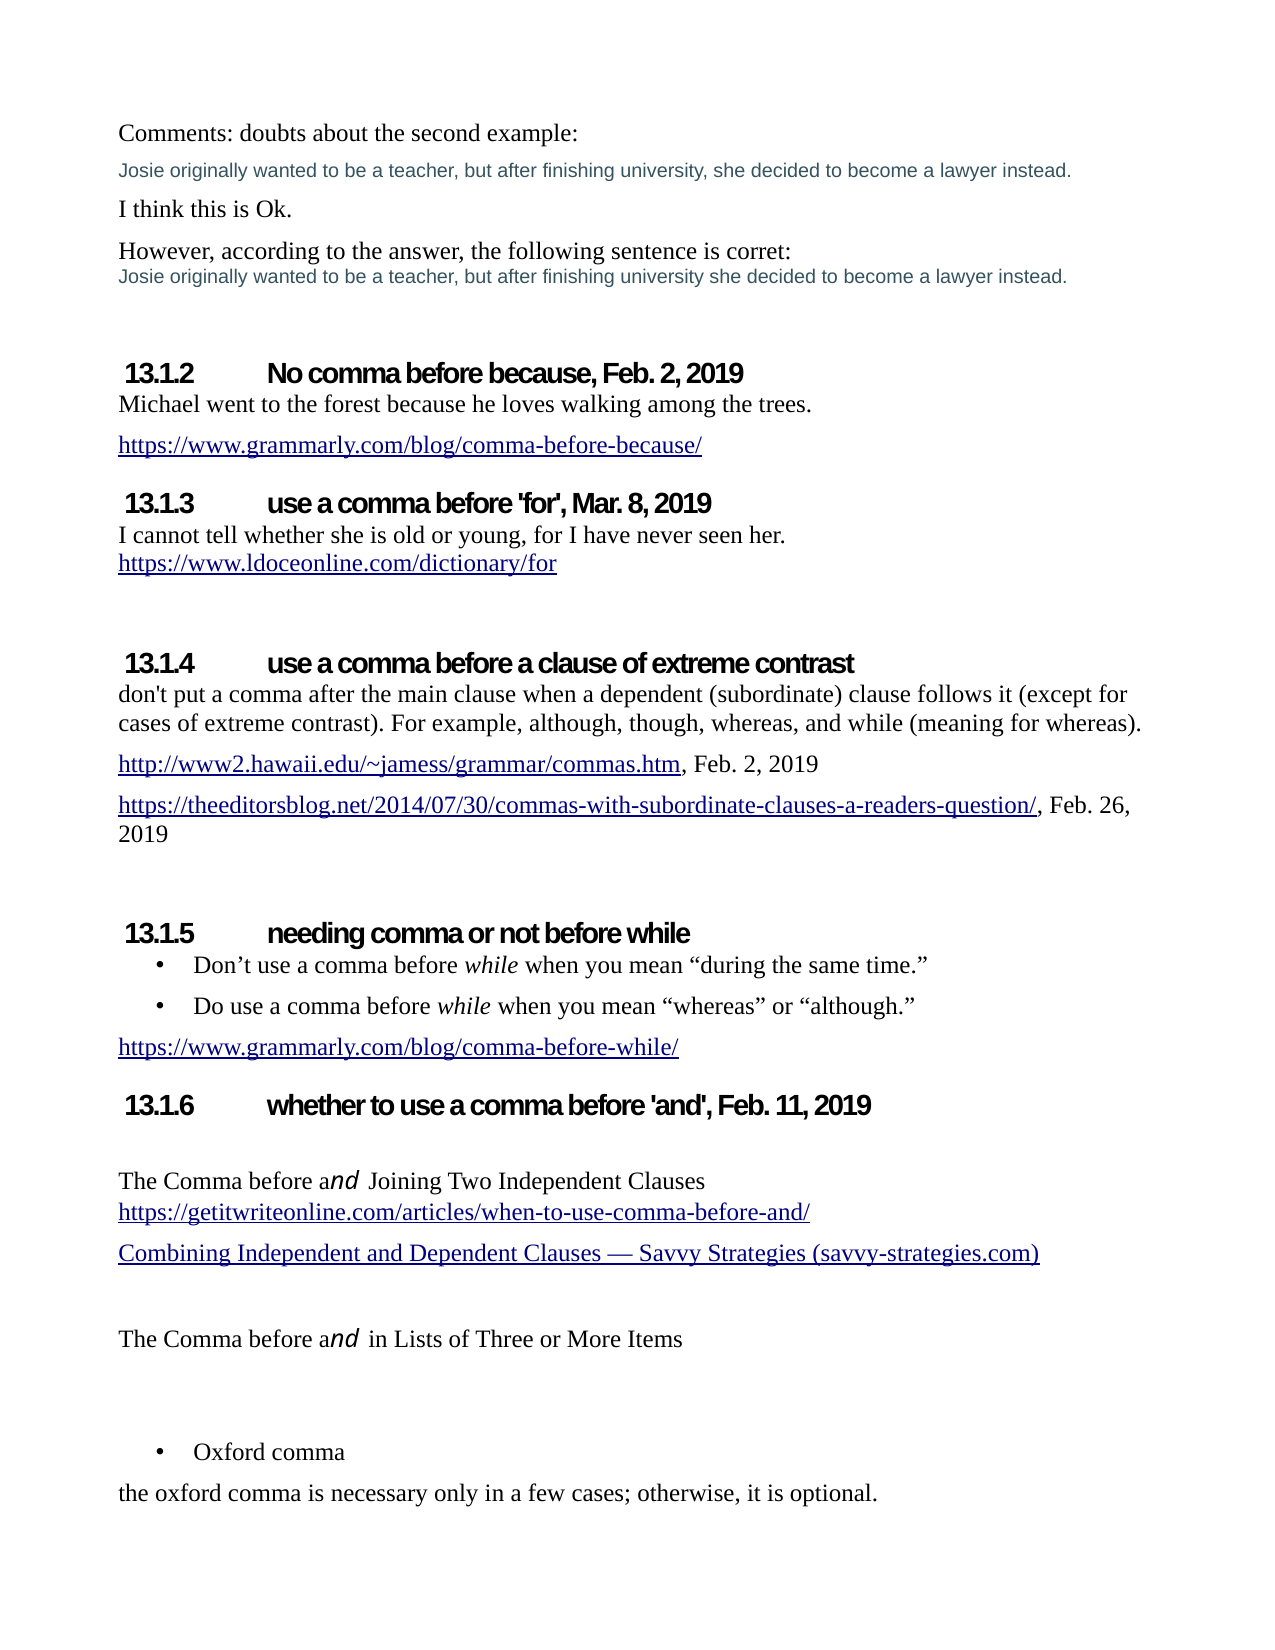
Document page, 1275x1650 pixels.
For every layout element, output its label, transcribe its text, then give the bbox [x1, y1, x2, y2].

text The Comma before and in Lists of Three or More Items [118, 1321, 1157, 1355]
text Combining Independent and Dependent Clauses — Savvy Strategies (savvy-strategies.com) [118, 1238, 1157, 1267]
list Oxford comma [156, 1437, 1157, 1466]
text Michael went to the forest because he loves walking among the trees. [118, 389, 1157, 418]
subtitle use a comma before a clause of extreme contrast [118, 646, 1157, 679]
text don't put a comma after the main clause when a dependent (subordinate) clause follows it (except for cases of extreme contrast). For example, although, though, whereas, and while (meaning for whereas). [118, 679, 1157, 737]
list Do use a comma before while when you mean “whereas” or “although.” [156, 991, 1157, 1020]
subtitle use a comma before 'for', Mar. 8, 2019 [118, 486, 1157, 520]
text https://www.ldoceonline.com/dictionary/for [118, 548, 1157, 577]
text https://www.grammarly.com/blog/comma-before-because/ [118, 430, 1157, 459]
text the oxford comma is necessary only in a few cases; otherwise, it is optional. [118, 1478, 1157, 1507]
text https://getitwriteonline.com/articles/when-to-use-comma-before-and/ [118, 1197, 1157, 1226]
text However, according to the answer, the following sentence is corret: [118, 236, 1157, 264]
subtitle No comma before because, Feb. 2, 2019 [118, 356, 1157, 389]
text https://www.grammarly.com/blog/comma-before-while/ [118, 1032, 1157, 1061]
subtitle whether to use a comma before 'and', Feb. 11, 2019 [118, 1088, 1157, 1122]
text The Comma before and Joining Two Independent Clauses [118, 1163, 1157, 1197]
list Don’t use a comma before while when you mean “during the same time.” [156, 950, 1157, 978]
text Josie originally wanted to be a teacher, but after finishing university she decided to become a lawyer instead. [118, 264, 1157, 287]
text I cannot tell whether she is old or young, for I have never seen her. [118, 520, 1157, 548]
subtitle needing comma or not before while [118, 916, 1157, 950]
text https://theeditorsblog.net/2014/07/30/commas-with-subordinate-clauses-a-readers-question/, Feb. 26, 2019 [118, 790, 1157, 848]
text Comments: doubts about the second example: [118, 118, 1157, 147]
text http://www2.hawaii.edu/~jamess/grammar/commas.htm, Feb. 2, 2019 [118, 749, 1157, 778]
text Josie originally wanted to be a teacher, but after finishing university, she decided to become a lawyer instead. [118, 159, 1157, 182]
text I think this is Ok. [118, 194, 1157, 223]
